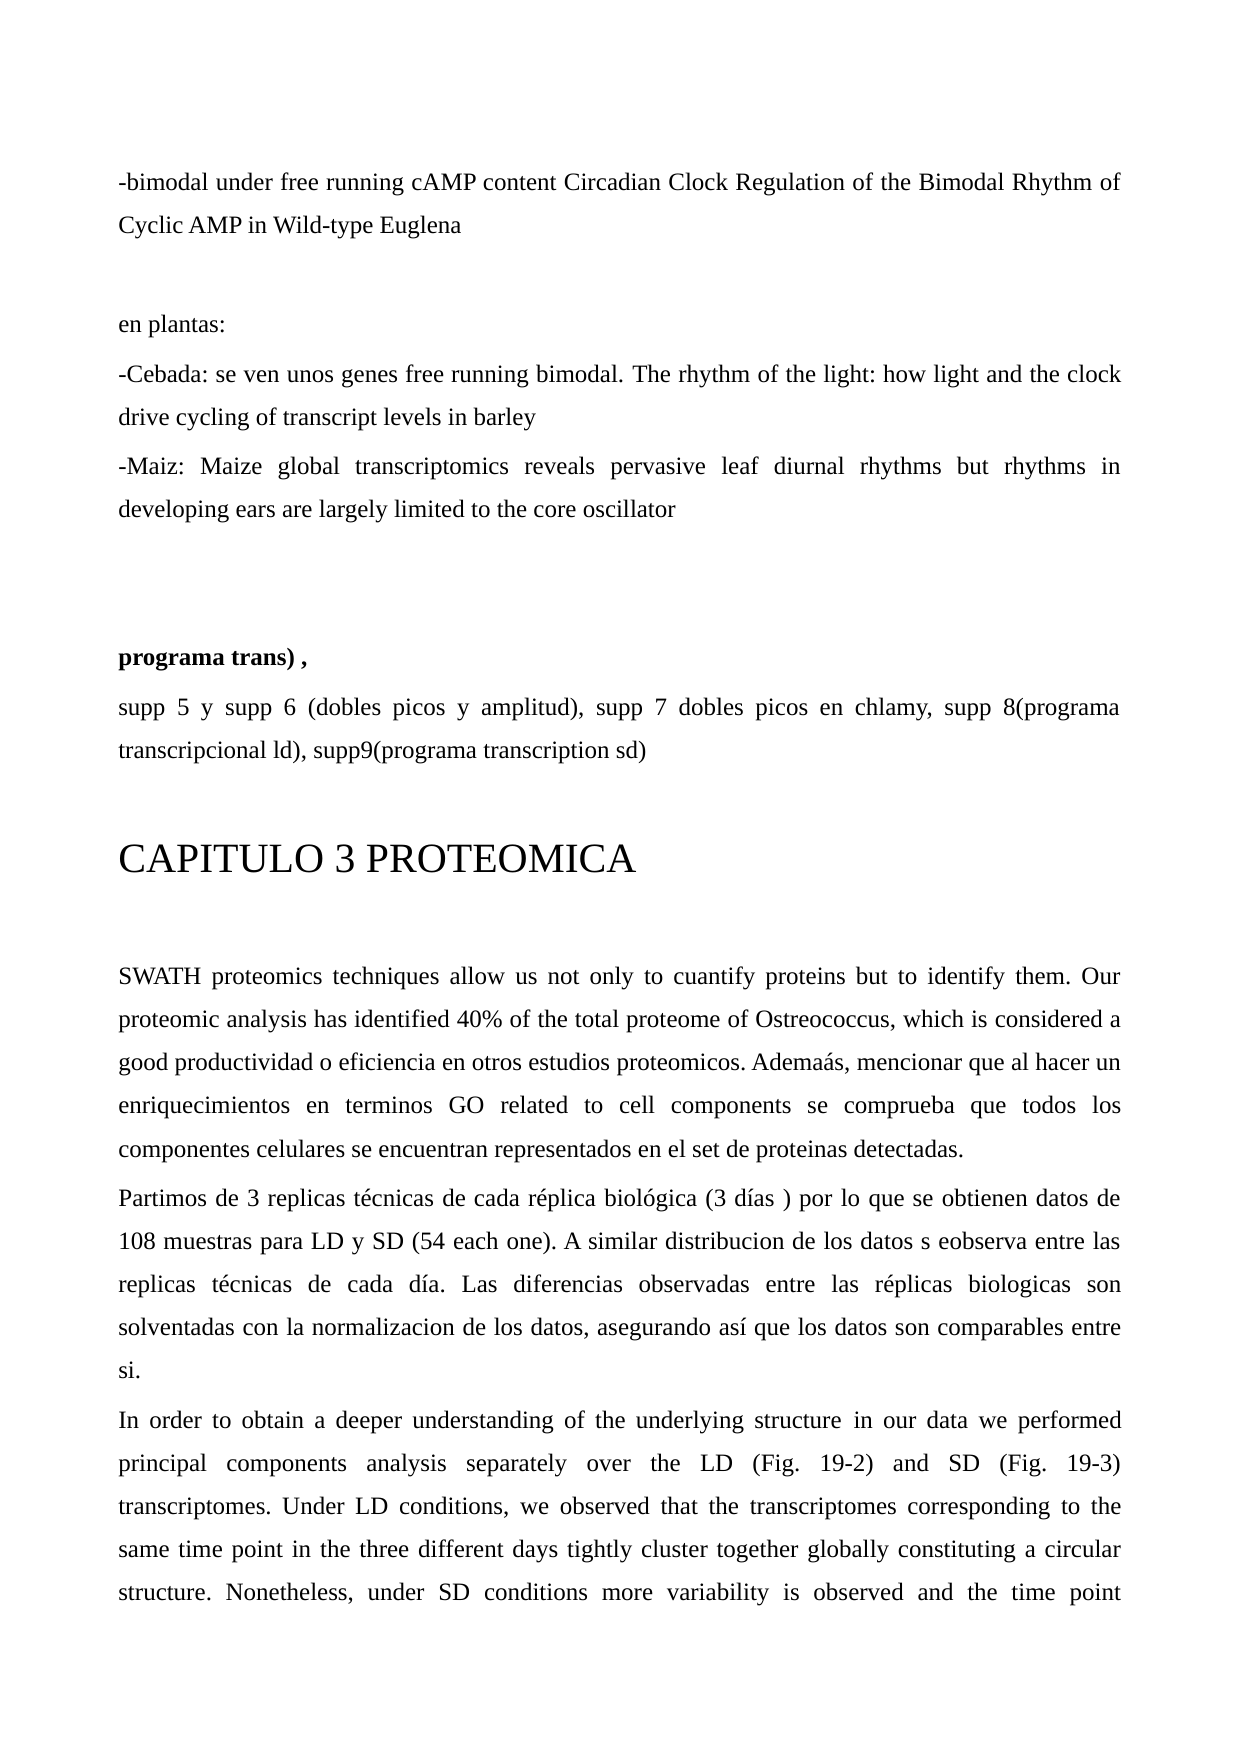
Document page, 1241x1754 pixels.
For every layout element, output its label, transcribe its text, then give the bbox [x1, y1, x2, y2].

text programa trans) , [118, 642, 1122, 671]
text Partimos de 3 replicas técnicas de cada réplica biológica (3 días ) por lo que se obtienen datos de 108 muestras para LD y SD (54 each one). A similar distribucion de los datos s eobserva entre las replicas técnicas de cada día. Las diferencias observadas entre las réplicas biologicas son solventadas con la normalizacion de los datos, asegurando así que los datos son comparables entre si. [118, 1183, 1122, 1384]
text CAPITULO 3 PROTEOMICA [118, 834, 1122, 882]
text In order to obtain a deeper understanding of the underlying structure in our data we performed principal components analysis separately over the LD (Fig. 19-2) and SD (Fig. 19-3) transcriptomes. Under LD conditions, we observed that the transcriptomes corresponding to the same time point in the three different days tightly cluster together globally constituting a circular structure. Nonetheless, under SD conditions more variability is observed and the time point [118, 1405, 1122, 1606]
text -Maiz: Maize global transcriptomics reveals pervasive leaf diurnal rhythms but rhythms in developing ears are largely limited to the core oscillator [118, 451, 1122, 523]
text -Cebada: se ven unos genes free running bimodal. The rhythm of the light: how light and the clock drive cycling of transcript levels in barley [118, 359, 1122, 431]
text supp 5 y supp 6 (dobles picos y amplitud), supp 7 dobles picos en chlamy, supp 8(programa transcripcional ld), supp9(programa transcription sd) [118, 692, 1122, 764]
text -bimodal under free running cAMP content Circadian Clock Regulation of the Bimodal Rhythm of Cyclic AMP in Wild-type Euglena [118, 167, 1122, 239]
text SWATH proteomics techniques allow us not only to cuantify proteins but to identify them. Our proteomic analysis has identified 40% of the total proteome of Ostreococcus, which is considered a good productividad o eficiencia en otros estudios proteomicos. Ademaás, mencionar que al hacer un enriquecimientos en terminos GO related to cell components se comprueba que todos los componentes celulares se encuentran representados en el set de proteinas detectadas. [118, 961, 1122, 1162]
text en plantas: [118, 309, 1122, 338]
